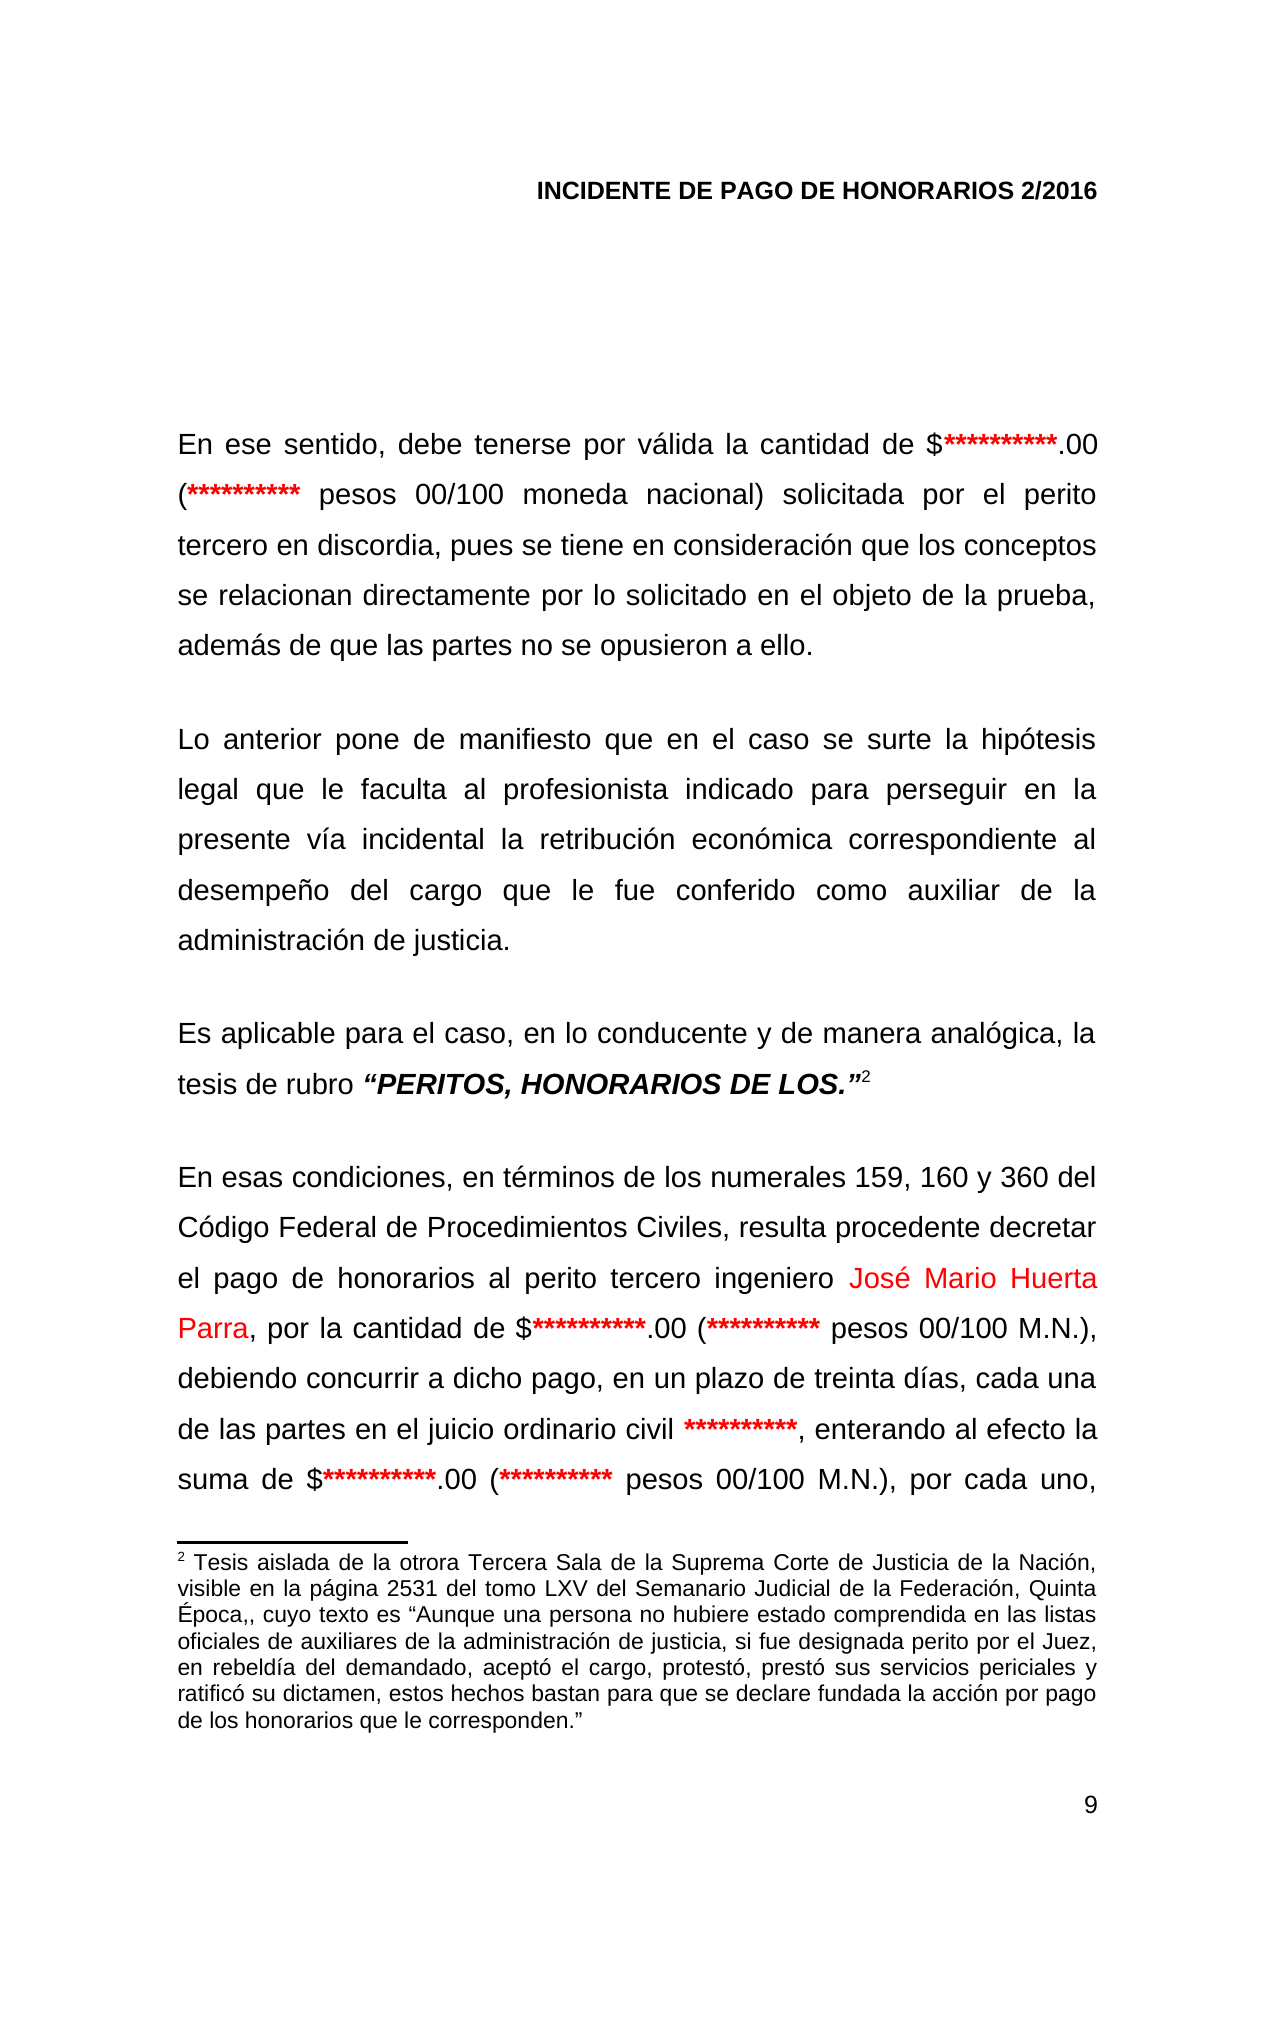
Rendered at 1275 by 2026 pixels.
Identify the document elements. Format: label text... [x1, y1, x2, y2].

text Tesis aislada de la otrora Tercera Sala de la Suprema Corte de Justicia de la Nación, visible en la página 2531 del tomo LXV del Semanario Judicial de la Federación, Quinta Época,, cuyo texto es “Aunque una persona no hubiere estado comprendida en las listas oficiales de auxiliares de la administración de justicia, si fue designada perito por el Juez, en rebeldía del demandado, aceptó el cargo, protestó, prestó sus servicios periciales y ratificó su dictamen, estos hechos bastan para que se declare fundada la acción por pago de los honorarios que le corresponden.” [177, 1548, 1098, 1733]
text Es aplicable para el caso, en lo conducente y de manera analógica, la tesis de rubro “PERITOS, HONORARIOS DE LOS.” [177, 1016, 1098, 1100]
text En ese sentido, debe tenerse por válida la cantidad de $**********.00 (********** pesos 00/100 moneda nacional) solicitada por el perito tercero en discordia, pues se tiene en consideración que los conceptos se relacionan directamente por lo solicitado en el objeto de la prueba, además de que las partes no se opusieron a ello. [177, 427, 1098, 662]
text Lo anterior pone de manifiesto que en el caso se surte la hipótesis legal que le faculta al profesionista indicado para perseguir en la presente vía incidental la retribución económica correspondiente al desempeño del cargo que le fue conferido como auxiliar de la administración de justicia. [177, 722, 1098, 957]
text En esas condiciones, en términos de los numerales 159, 160 y 360 del Código Federal de Procedimientos Civiles, resulta procedente decretar el pago de honorarios al perito tercero ingeniero José Mario Huerta Parra, por la cantidad de $**********.00 (********** pesos 00/100 M.N.), debiendo concurrir a dicho pago, en un plazo de treinta días, cada una de las partes en el juicio ordinario civil **********, enterando al efecto la suma de $**********.00 (********** pesos 00/100 M.N.), por cada uno, [177, 1160, 1098, 1496]
